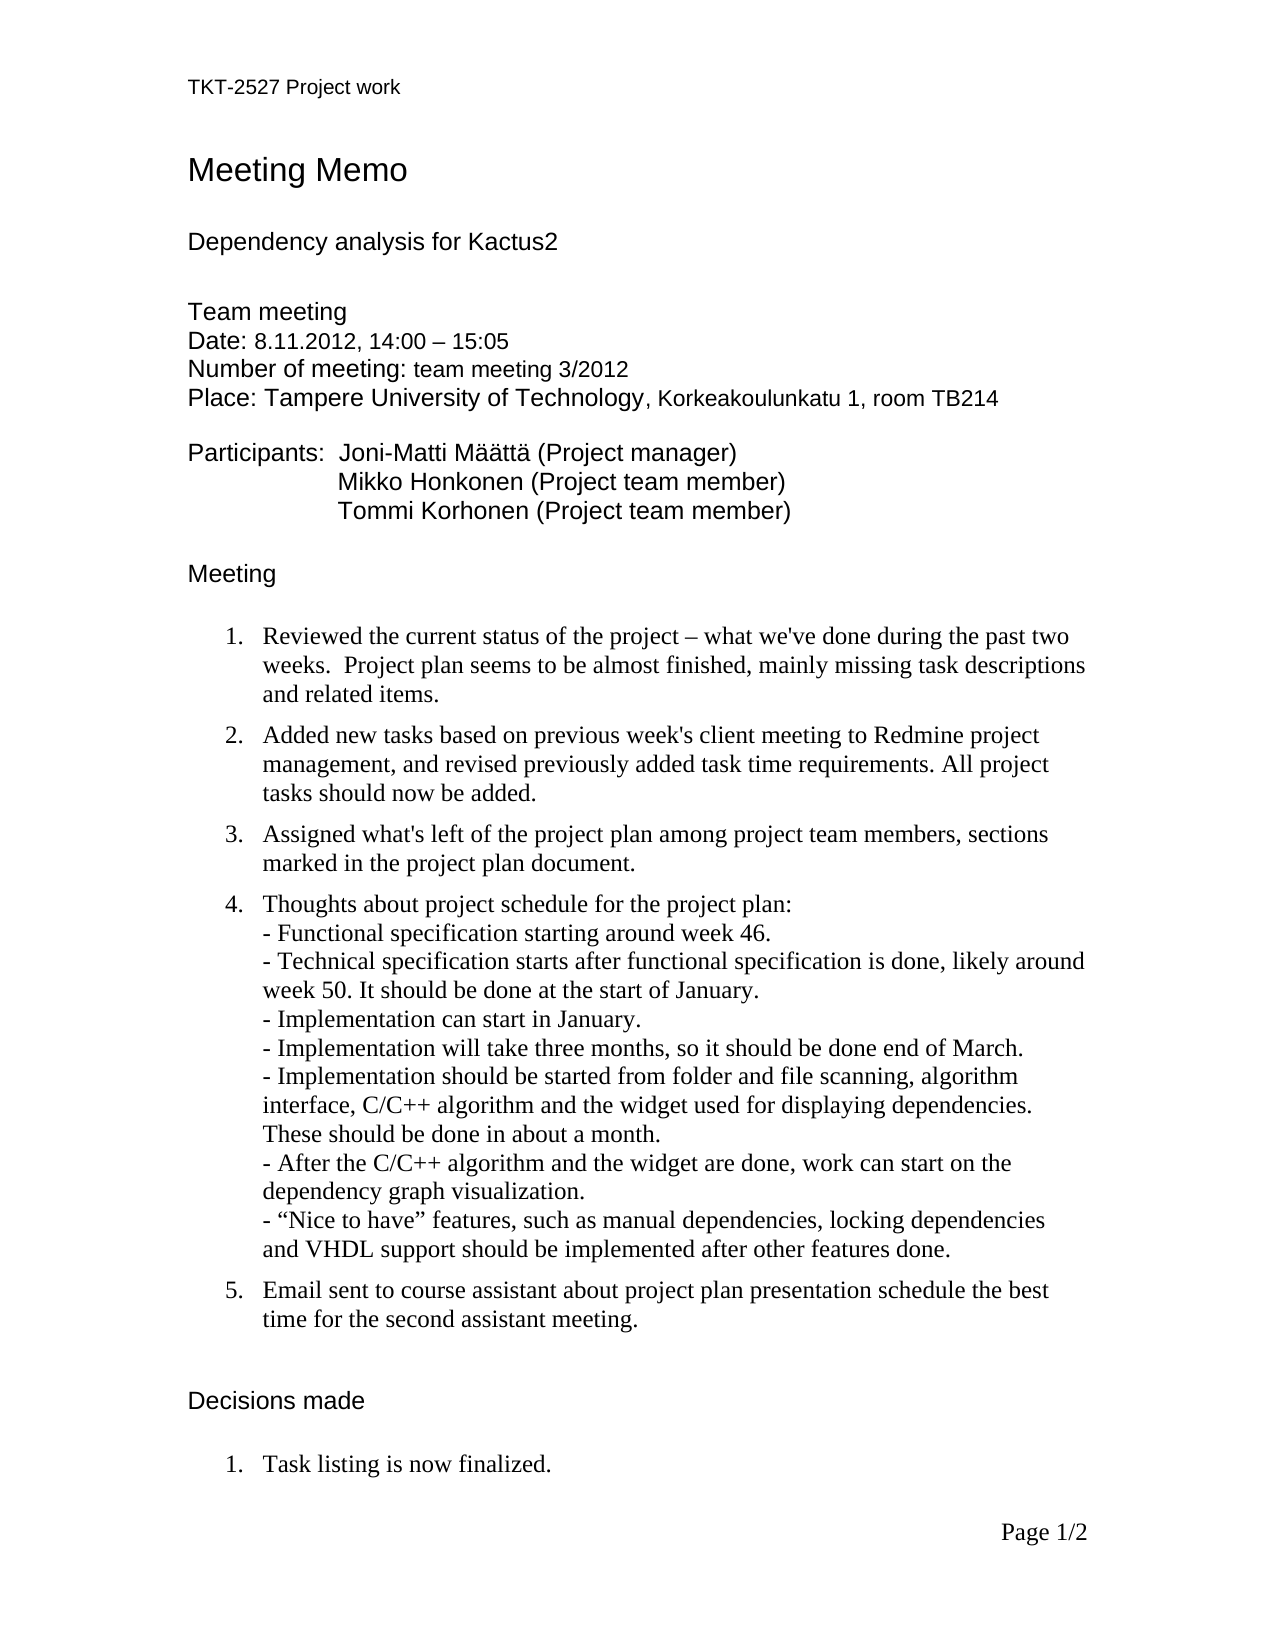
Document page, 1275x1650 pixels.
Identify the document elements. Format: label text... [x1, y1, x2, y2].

text Meeting Memo [187, 150, 1087, 188]
text Date: 8.11.2012, 14:00 – 15:05 [187, 326, 1087, 354]
list Reviewed the current status of the project – what we've done during the past two weeks. Project plan seems to be almost finished, mainly missing task descriptions and related items. [225, 621, 1087, 708]
list Added new tasks based on previous week's client meeting to Redmine project management, and revised previously added task time requirements. All project tasks should now be added. [225, 720, 1087, 806]
text Participants: Joni-Matti Määttä (Project manager) [187, 438, 1087, 467]
list Thoughts about project schedule for the project plan: - Functional specification starting around week 46. - Technical specification starts after functional specification is done, likely around week 50. It should be done at the start of January. - Implementation can start in January. - Implementation will take three months, so it should be done end of March. - Implementation should be started from folder and file scanning, algorithm interface, C/C++ algorithm and the widget used for displaying dependencies. These should be done in about a month. - After the C/C++ algorithm and the widget are done, work can start on the dependency graph visualization. - “Nice to have” features, such as manual dependencies, locking dependencies and VHDL support should be implemented after other features done. [225, 889, 1087, 1263]
text Number of meeting: team meeting 3/2012 [187, 354, 1087, 383]
list Email sent to course assistant about project plan presentation schedule the best time for the second assistant meeting. [225, 1275, 1087, 1333]
text Dependency analysis for Kactus2 [187, 227, 1087, 256]
list Task listing is now finalized. [225, 1449, 1087, 1478]
text Place: Tampere University of Technology, Korkeakoulunkatu 1, room TB214 [187, 383, 1087, 412]
list Assigned what's left of the project plan among project team members, sections marked in the project plan document. [225, 819, 1087, 876]
text Team meeting [187, 297, 1087, 326]
text Tommi Korhonen (Project team member) [262, 496, 1087, 524]
text Mikko Honkonen (Project team member) [262, 467, 1087, 496]
text Decisions made [187, 1386, 1087, 1415]
text Meeting [187, 558, 1087, 587]
